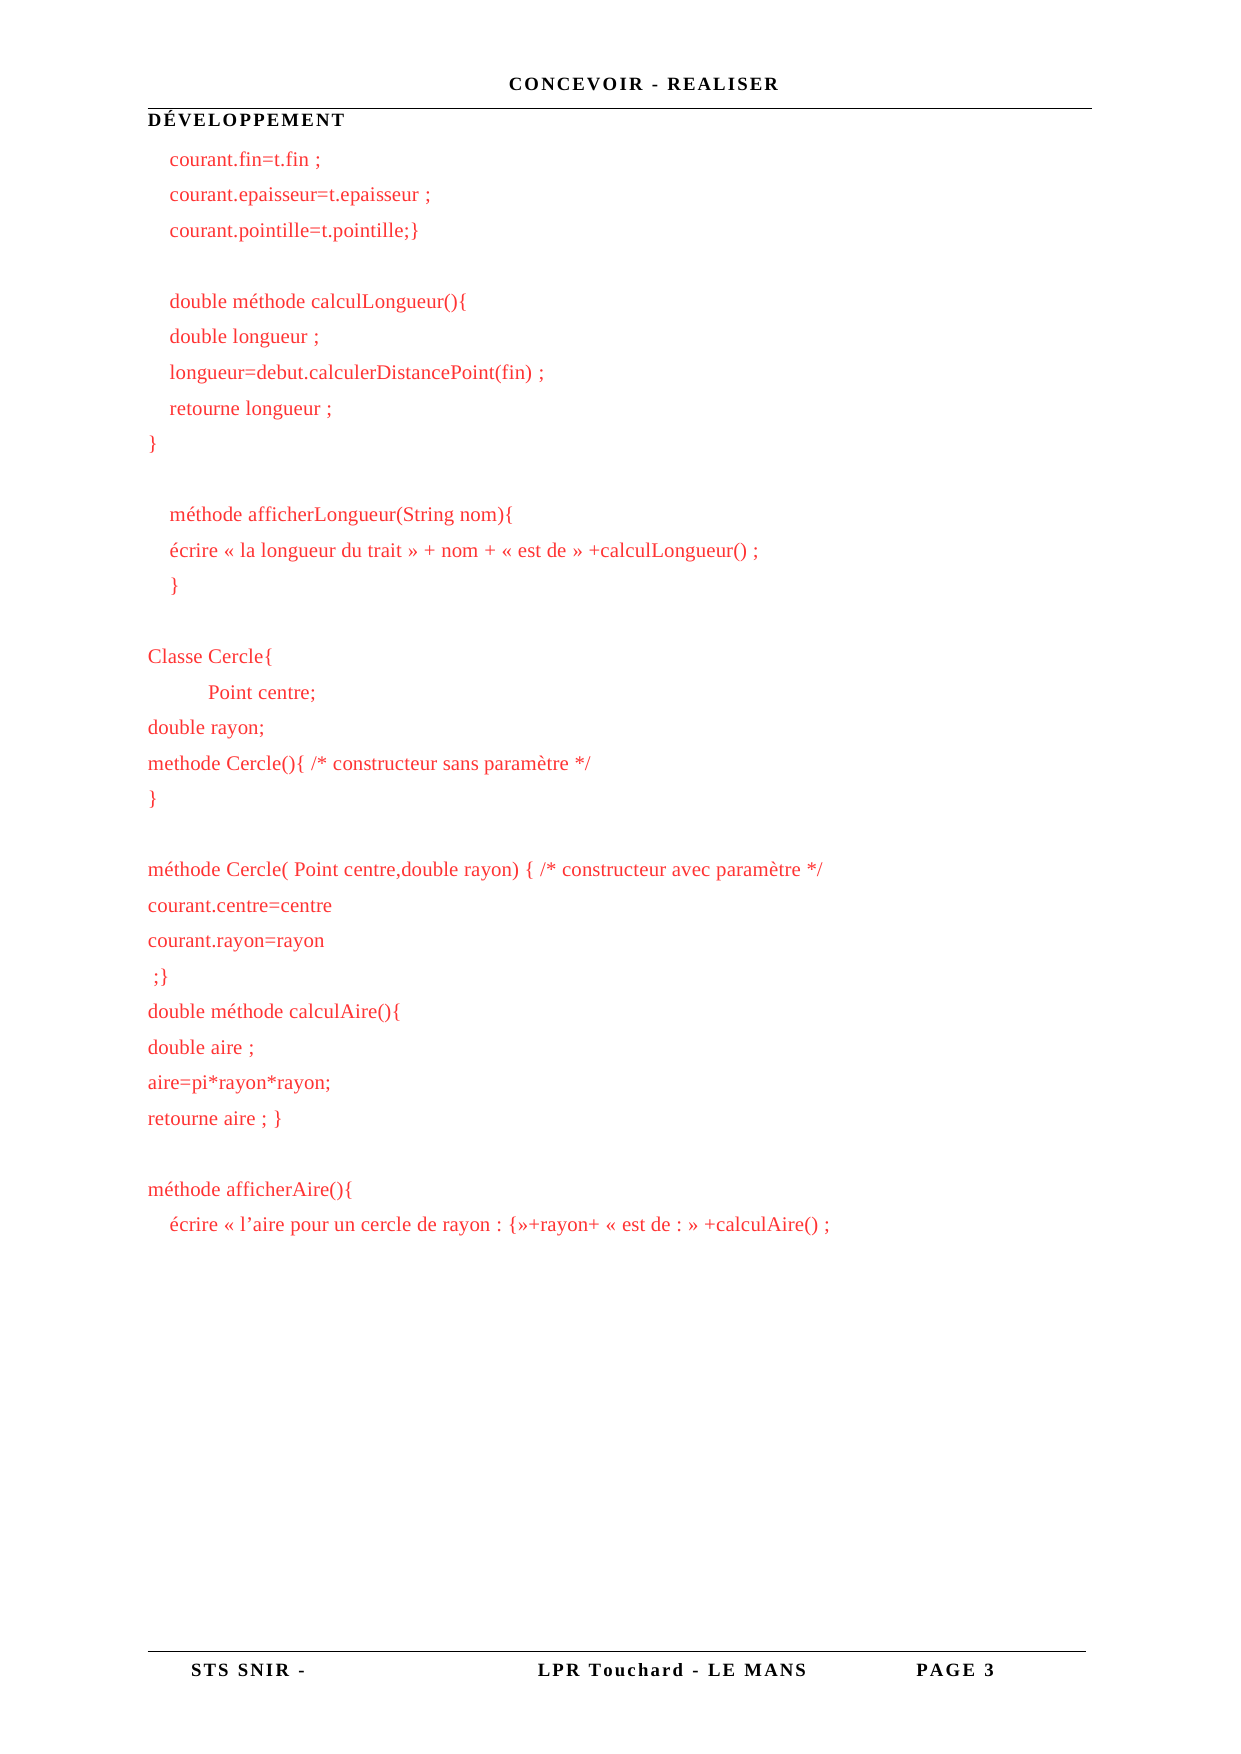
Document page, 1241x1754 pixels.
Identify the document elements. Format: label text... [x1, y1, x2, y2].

text courant.fin=t.fin ; [148, 148, 901, 171]
text écrire « la longueur du trait » + nom + « est de » +calculLongueur() ; [148, 538, 901, 561]
text longueur=debut.calculerDistancePoint(fin) ; [148, 361, 901, 384]
text courant.pointille=t.pointille;} [148, 219, 901, 242]
text double aire ; [148, 1036, 901, 1059]
text courant.centre=centre [148, 894, 901, 917]
text } [148, 787, 901, 810]
text Classe Cercle{ [148, 645, 901, 668]
text aire=pi*rayon*rayon; [148, 1071, 901, 1094]
text méthode Cercle( Point centre,double rayon) { /* constructeur avec paramètre */ [148, 858, 901, 881]
text courant.epaisseur=t.epaisseur ; [148, 183, 901, 206]
text ;} [148, 965, 901, 988]
text double rayon; [148, 716, 901, 739]
text méthode afficherLongueur(String nom){ [148, 503, 901, 526]
text double méthode calculAire(){ [148, 1000, 901, 1023]
text double méthode calculLongueur(){ [148, 290, 901, 313]
text methode Cercle(){ /* constructeur sans paramètre */ [148, 752, 901, 774]
text } [148, 432, 901, 455]
text double longueur ; [148, 325, 901, 348]
text courant.rayon=rayon [148, 929, 901, 952]
text Point centre; [148, 681, 901, 703]
text écrire « l’aire pour un cercle de rayon : {»+rayon+ « est de : » +calculAire() ; [148, 1213, 901, 1236]
text méthode afficherAire(){ [148, 1178, 901, 1201]
text } [148, 574, 901, 597]
text retourne aire ; } [148, 1107, 901, 1130]
text retourne longueur ; [148, 396, 901, 419]
